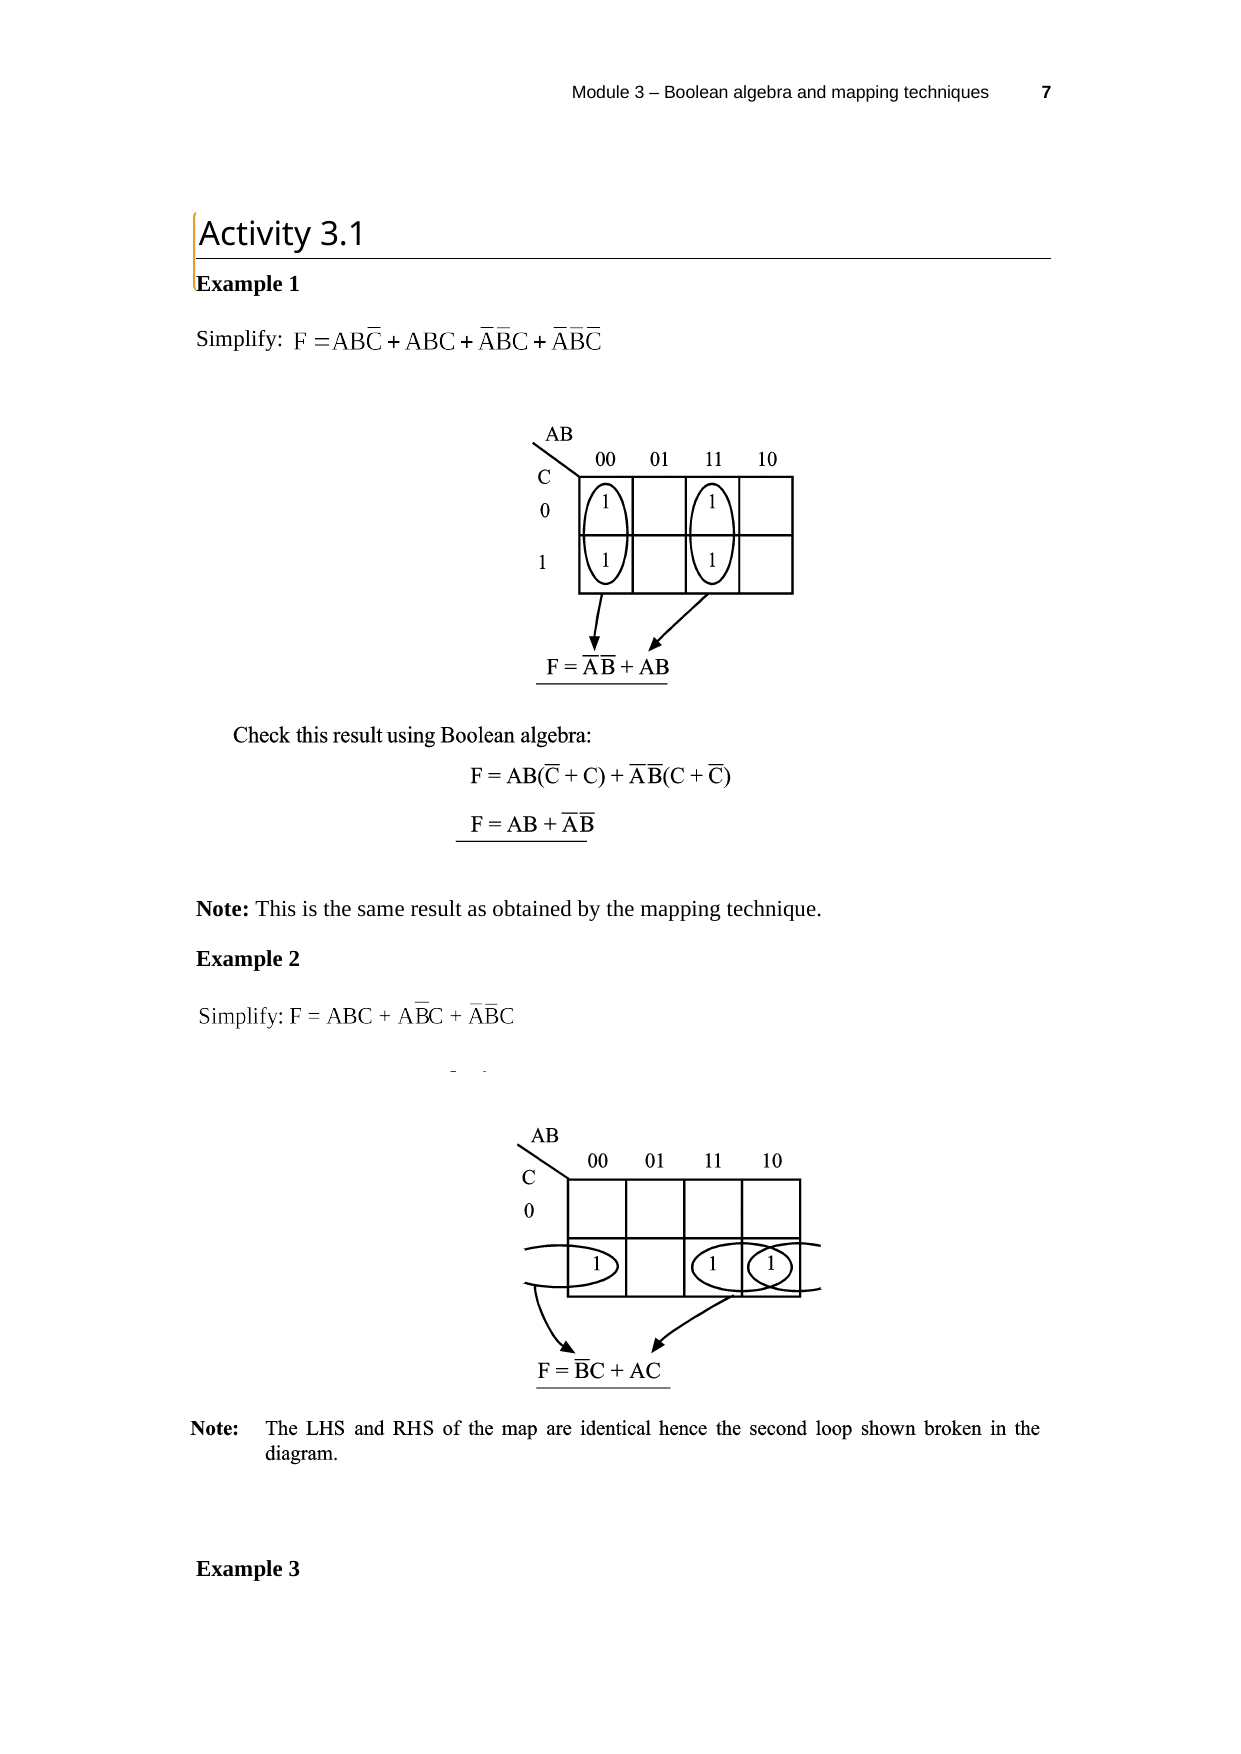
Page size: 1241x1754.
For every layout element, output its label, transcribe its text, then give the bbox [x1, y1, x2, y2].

picture [188, 1071, 1040, 1468]
picture [231, 380, 836, 845]
table_header Example 1 Simplify: Note: This is the same result as obtained by the mapping technique. Example 2 [196, 259, 1051, 1065]
table_header Activity 3.1 [196, 207, 1051, 258]
table_header [189, 296, 196, 1065]
table_cell Example 3 [196, 1550, 1051, 1587]
table_cell [189, 1550, 196, 1587]
picture [188, 206, 196, 296]
table_cell [189, 1065, 1051, 1550]
